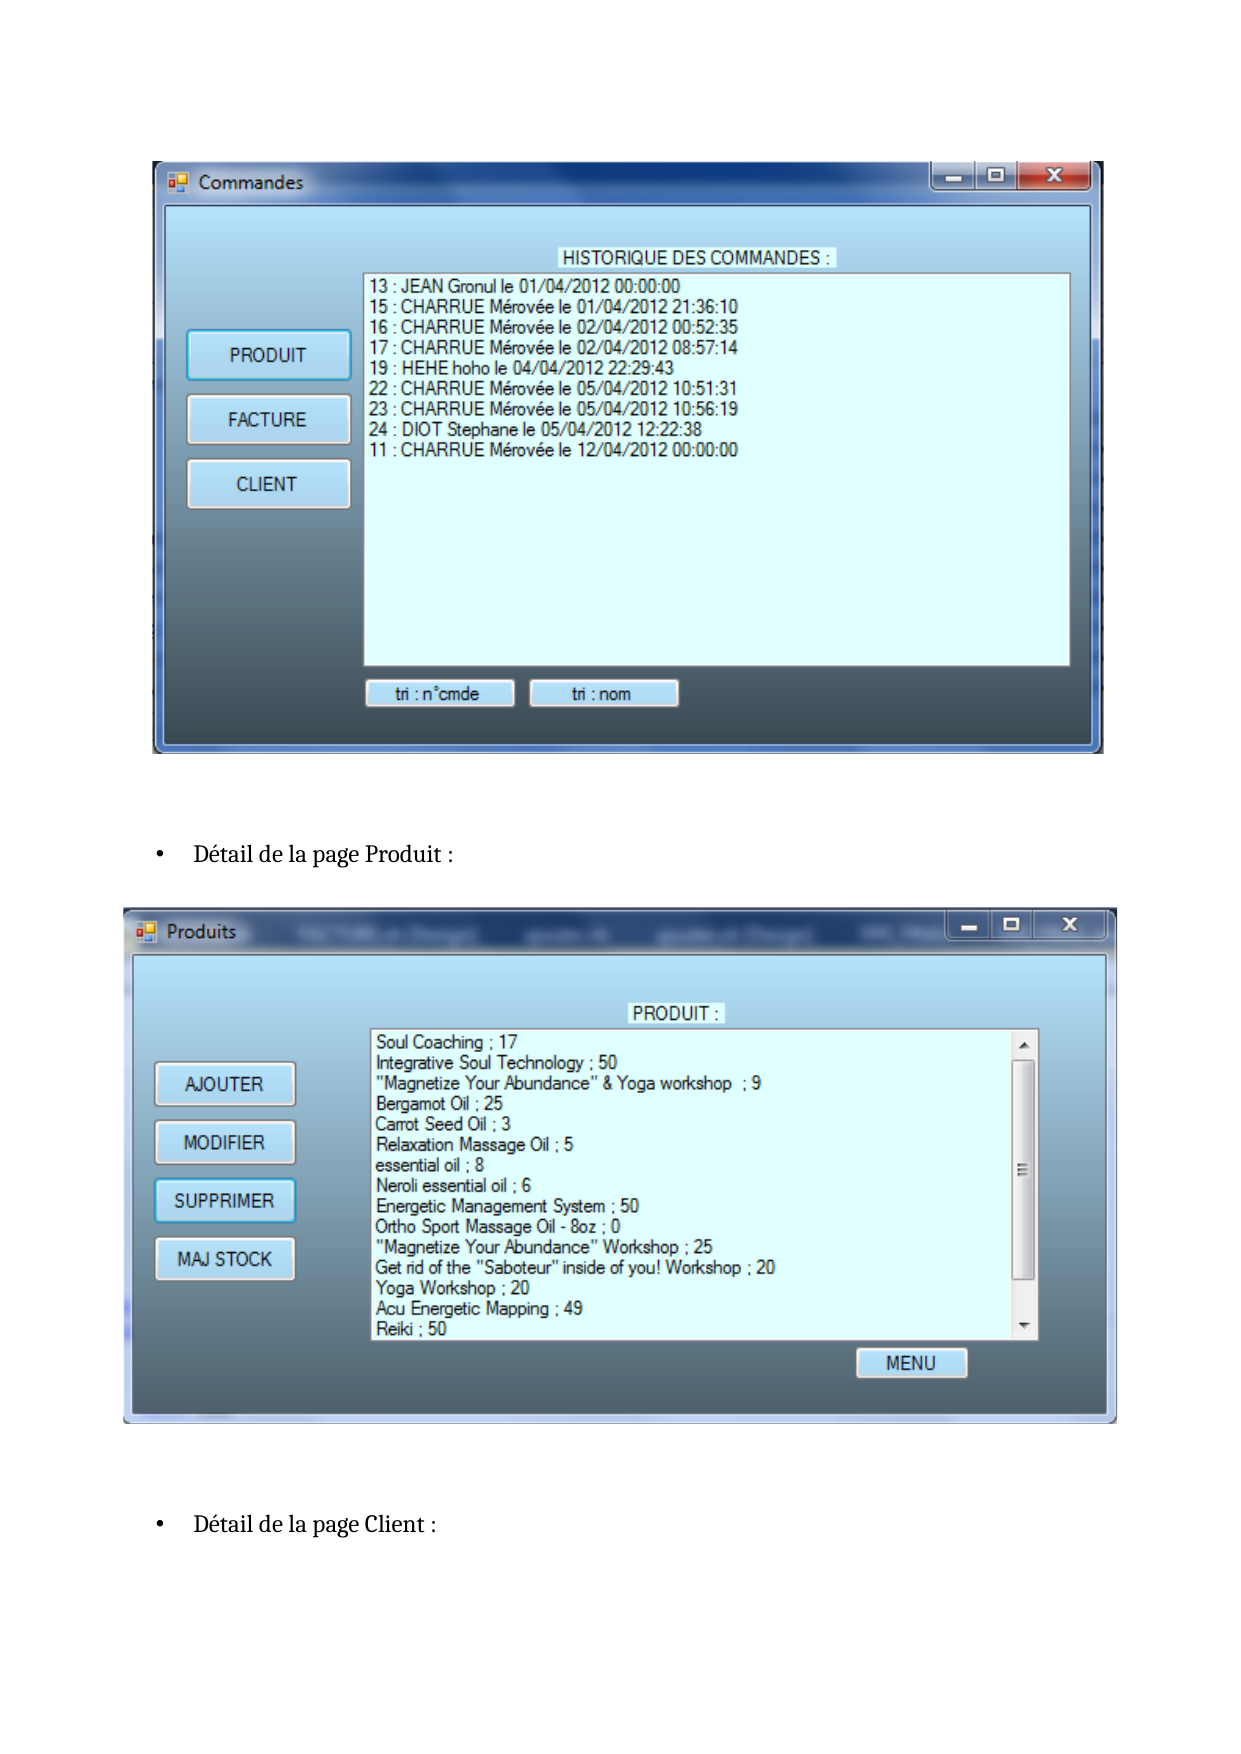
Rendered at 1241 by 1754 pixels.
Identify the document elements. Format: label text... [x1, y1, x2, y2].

list Détail de la page Client : [156, 1510, 1122, 1538]
list Détail de la page Produit : [156, 840, 1122, 869]
